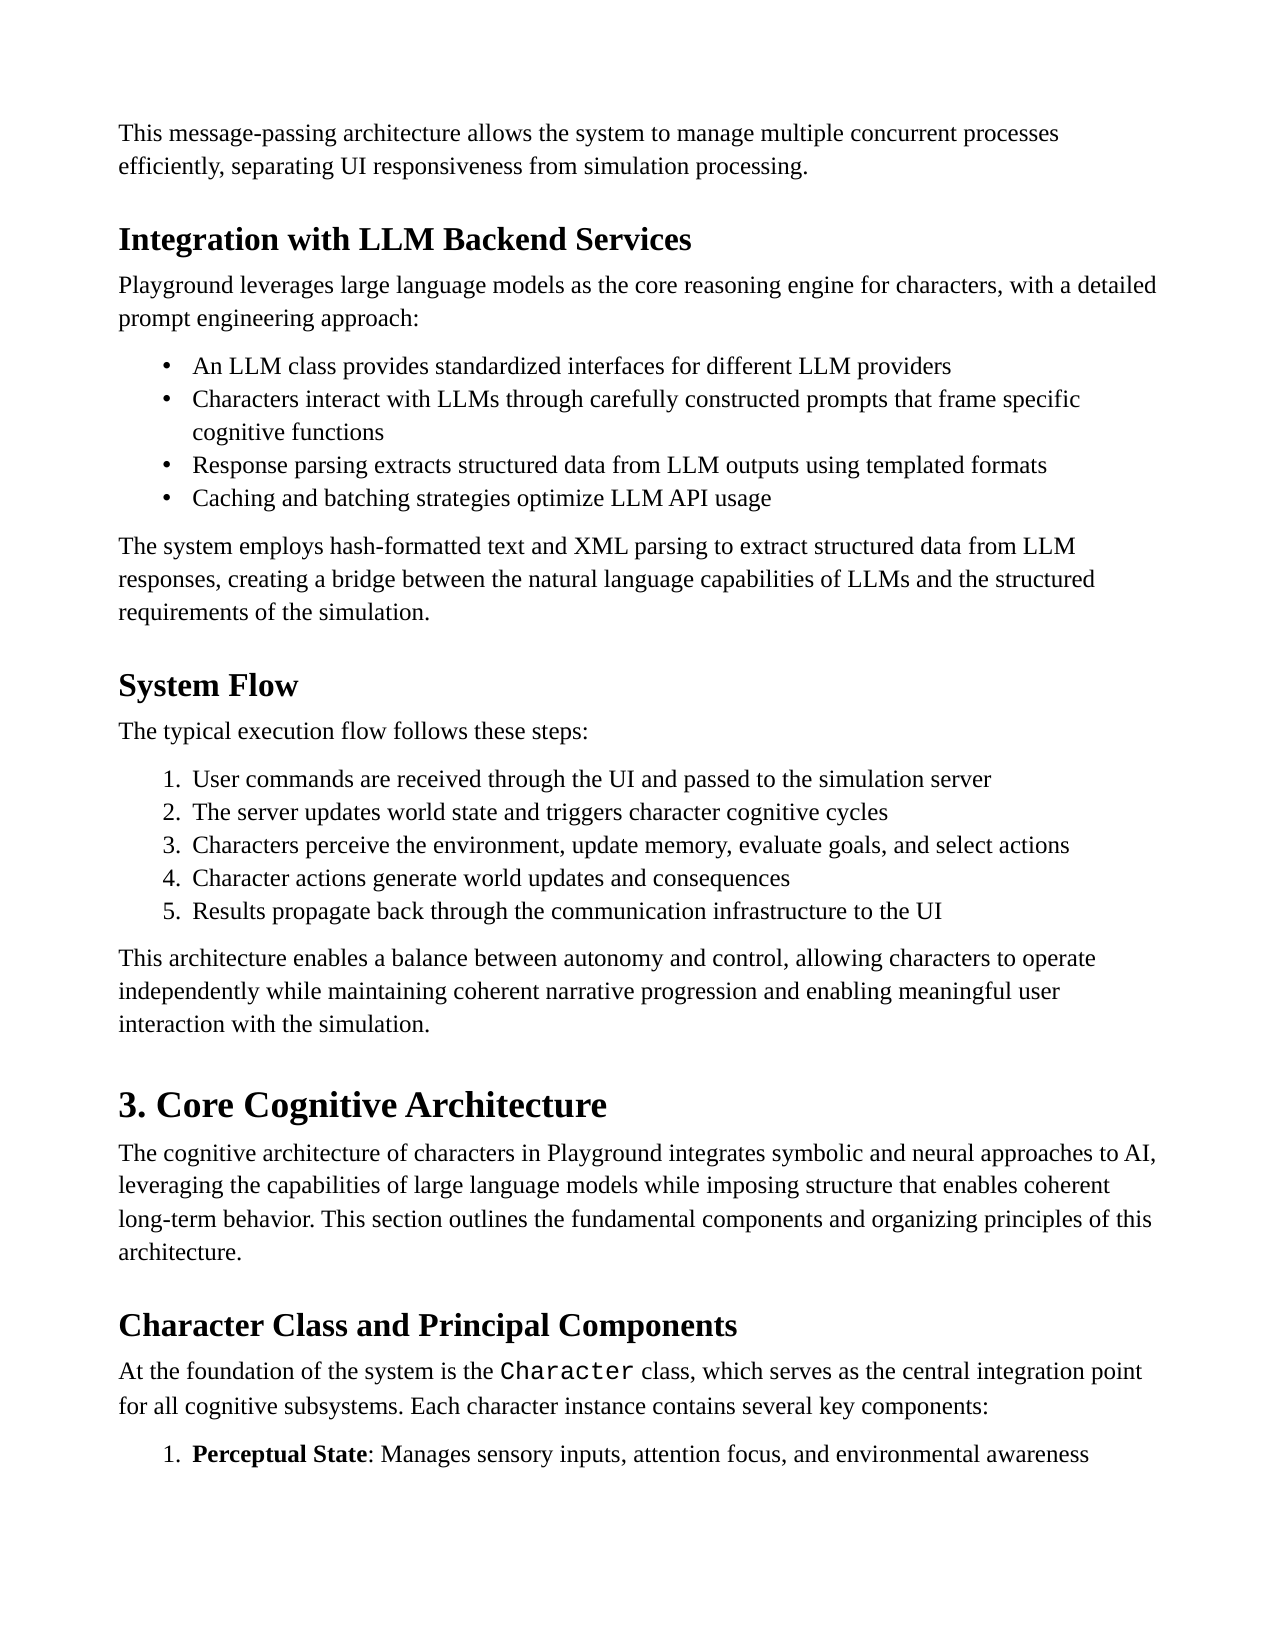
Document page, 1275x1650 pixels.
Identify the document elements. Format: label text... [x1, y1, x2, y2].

list The server updates world state and triggers character cognitive cycles [162, 797, 1157, 825]
list Perceptual State: Manages sensory inputs, attention focus, and environmental awareness [162, 1439, 1157, 1467]
text This message-passing architecture allows the system to manage multiple concurrent processes efficiently, separating UI responsiveness from simulation processing. [118, 118, 1157, 180]
list Characters interact with LLMs through carefully constructed prompts that frame specific cognitive functions [162, 384, 1157, 446]
text Playground leverages large language models as the core reasoning engine for characters, with a detailed prompt engineering approach: [118, 270, 1157, 332]
subtitle System Flow [118, 665, 1157, 703]
text The typical execution flow follows these steps: [118, 716, 1157, 745]
subtitle Character Class and Principal Components [118, 1305, 1157, 1343]
list An LLM class provides standardized interfaces for different LLM providers [162, 351, 1157, 380]
list Caching and batching strategies optimize LLM API usage [162, 483, 1157, 512]
text The system employs hash-formatted text and XML parsing to extract structured data from LLM responses, creating a bridge between the natural language capabilities of LLMs and the structured requirements of the simulation. [118, 531, 1157, 626]
subtitle Integration with LLM Backend Services [118, 219, 1157, 258]
list Results propagate back through the communication infrastructure to the UI [162, 896, 1157, 924]
list User commands are received through the UI and passed to the simulation server [162, 764, 1157, 792]
text This architecture enables a balance between autonomy and control, allowing characters to operate independently while maintaining coherent narrative progression and enabling meaningful user interaction with the simulation. [118, 943, 1157, 1038]
list Character actions generate world updates and consequences [162, 863, 1157, 891]
subtitle 3. Core Cognitive Architecture [118, 1082, 1157, 1125]
list Response parsing extracts structured data from LLM outputs using templated formats [162, 450, 1157, 479]
text The cognitive architecture of characters in Playground integrates symbolic and neural approaches to AI, leveraging the capabilities of large language models while imposing structure that enables coherent long-term behavior. This section outlines the fundamental components and organizing principles of this architecture. [118, 1138, 1157, 1265]
text At the foundation of the system is the Character class, which serves as the central integration point for all cognitive subsystems. Each character instance contains several key components: [118, 1356, 1157, 1420]
list Characters perceive the environment, update memory, evaluate goals, and select actions [162, 830, 1157, 858]
